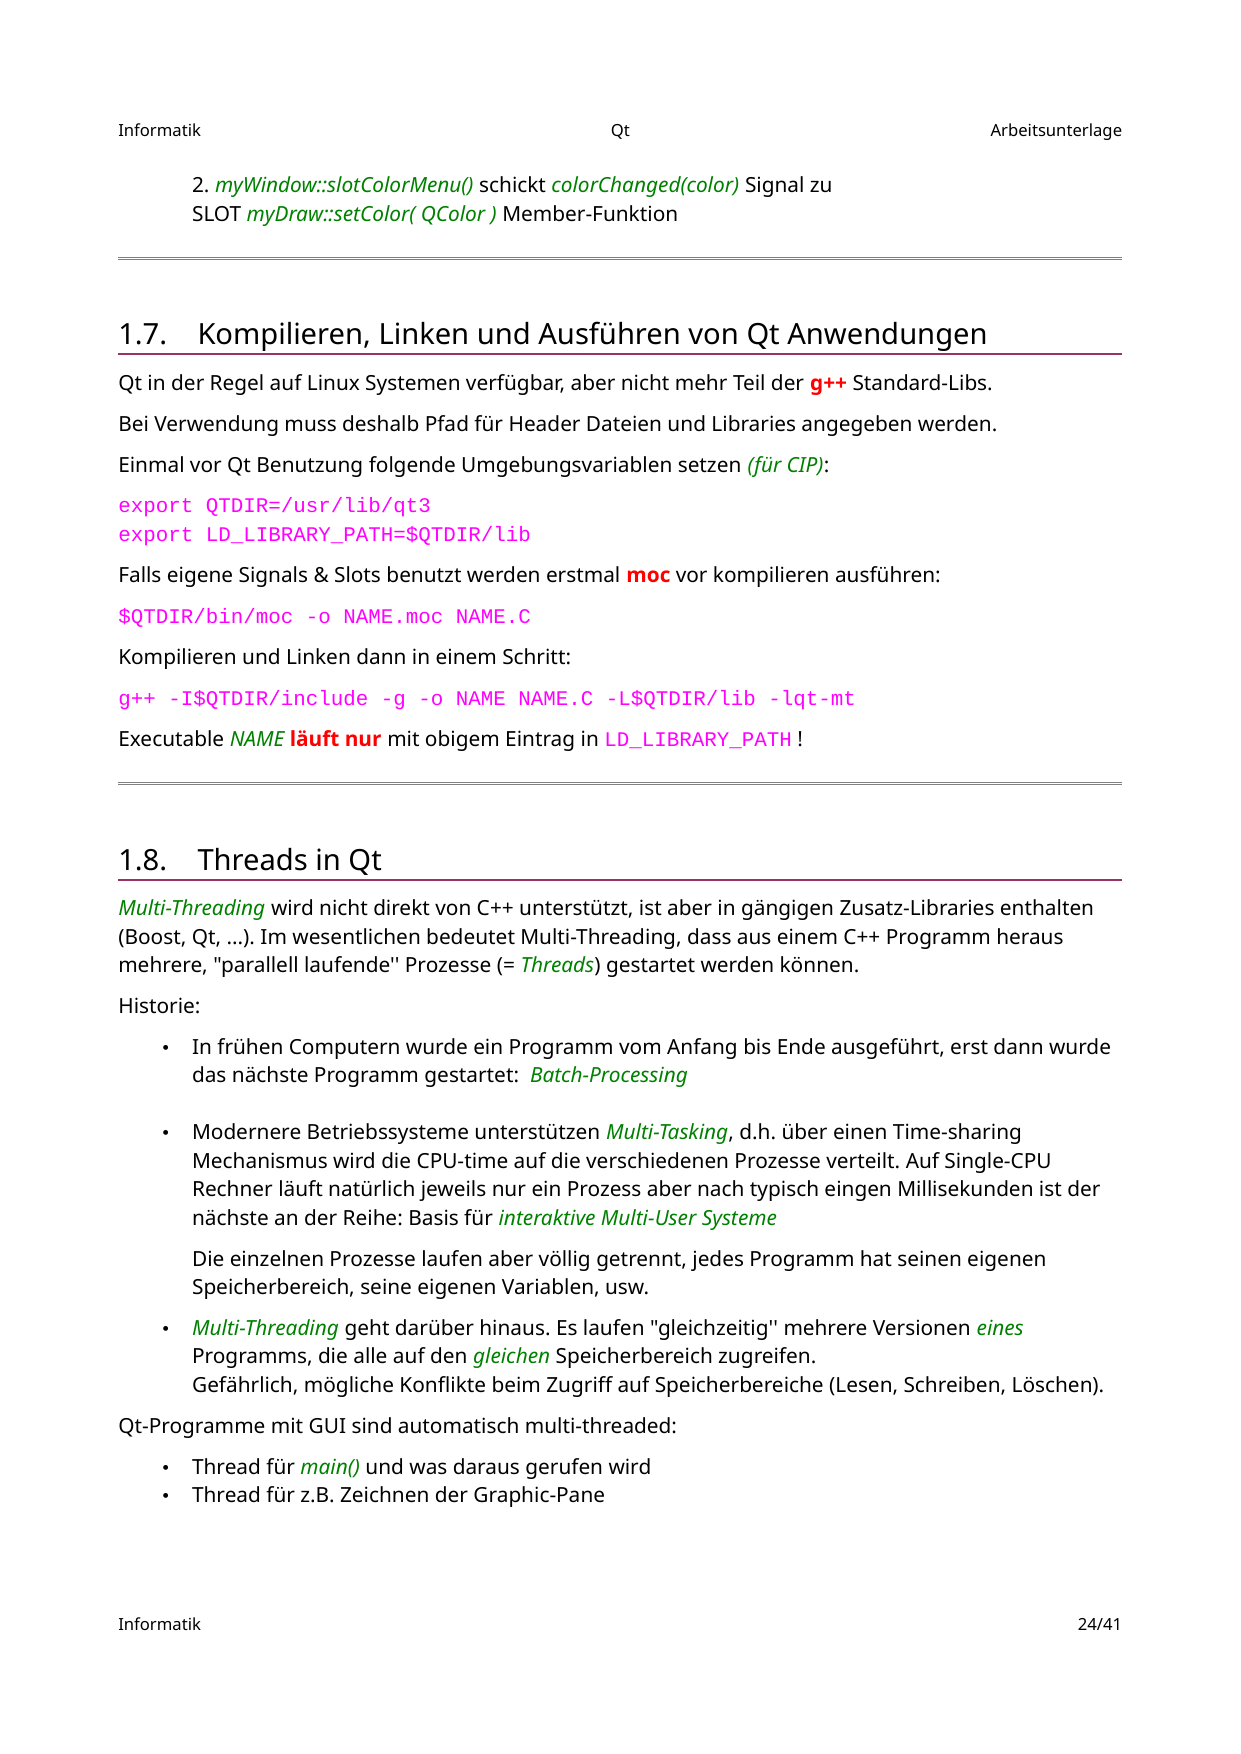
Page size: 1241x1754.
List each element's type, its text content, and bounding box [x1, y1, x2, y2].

text Einmal vor Qt Benutzung folgende Umgebungsvariablen setzen (für CIP): [118, 450, 1122, 478]
subtitle Threads in Qt [118, 839, 1122, 879]
list Thread für main() und was daraus gerufen wird [162, 1452, 1122, 1480]
text Kompilieren und Linken dann in einem Schritt: [118, 642, 1122, 671]
text Historie: [118, 991, 1122, 1019]
text Multi-Threading wird nicht direkt von C++ unterstützt, ist aber in gängigen Zusatz-Libraries enthalten (Boost, Qt, ...). Im wesentlichen bedeutet Multi-Threading, dass aus einem C++ Programm heraus mehrere, "parallell laufende'' Prozesse (= Threads) gestartet werden können. [118, 893, 1122, 979]
text Bei Verwendung muss deshalb Pfad für Header Dateien und Libraries angegeben werden. [118, 409, 1122, 437]
text Falls eigene Signals & Slots benutzt werden erstmal moc vor kompilieren ausführen: [118, 560, 1122, 589]
text Executable NAME läuft nur mit obigem Eintrag in LD_LIBRARY_PATH ! [118, 724, 1122, 753]
list 2. myWindow::slotColorMenu() schickt colorChanged(color) Signal zu SLOT myDraw::setColor( QColor ) Member-Funktion [162, 170, 1122, 227]
list Thread für z.B. Zeichnen der Graphic-Pane [162, 1480, 1122, 1509]
text Qt-Programme mit GUI sind automatisch multi-threaded: [118, 1411, 1122, 1439]
list Die einzelnen Prozesse laufen aber völlig getrennt, jedes Programm hat seinen eigenen Speicherbereich, seine eigenen Variablen, usw. [162, 1244, 1122, 1301]
list Multi-Threading geht darüber hinaus. Es laufen "gleichzeitig'' mehrere Versionen eines Programms, die alle auf den gleichen Speicherbereich zugreifen. Gefährlich, mögliche Konflikte beim Zugriff auf Speicherbereiche (Lesen, Schreiben, Löschen). [162, 1313, 1122, 1398]
text g++ -I$QTDIR/include -g -o NAME NAME.C -L$QTDIR/lib -lqt-mt [118, 683, 1122, 712]
list Modernere Betriebssysteme unterstützen Multi-Tasking, d.h. über einen Time-sharing Mechanismus wird die CPU-time auf die verschiedenen Prozesse verteilt. Auf Single-CPU Rechner läuft natürlich jeweils nur ein Prozess aber nach typisch eingen Millisekunden ist der nächste an der Reihe: Basis für interaktive Multi-User Systeme [162, 1117, 1122, 1231]
text Qt in der Regel auf Linux Systemen verfügbar, aber nicht mehr Teil der g++ Standard-Libs. [118, 368, 1122, 396]
list In frühen Computern wurde ein Programm vom Anfang bis Ende ausgeführt, erst dann wurde das nächste Programm gestartet: Batch-Processing [162, 1032, 1122, 1117]
text $QTDIR/bin/moc -o NAME.moc NAME.C [118, 601, 1122, 630]
subtitle Kompilieren, Linken und Ausführen von Qt Anwendungen [118, 313, 1122, 353]
text export QTDIR=/usr/lib/qt3 export LD_LIBRARY_PATH=$QTDIR/lib [118, 491, 1122, 548]
